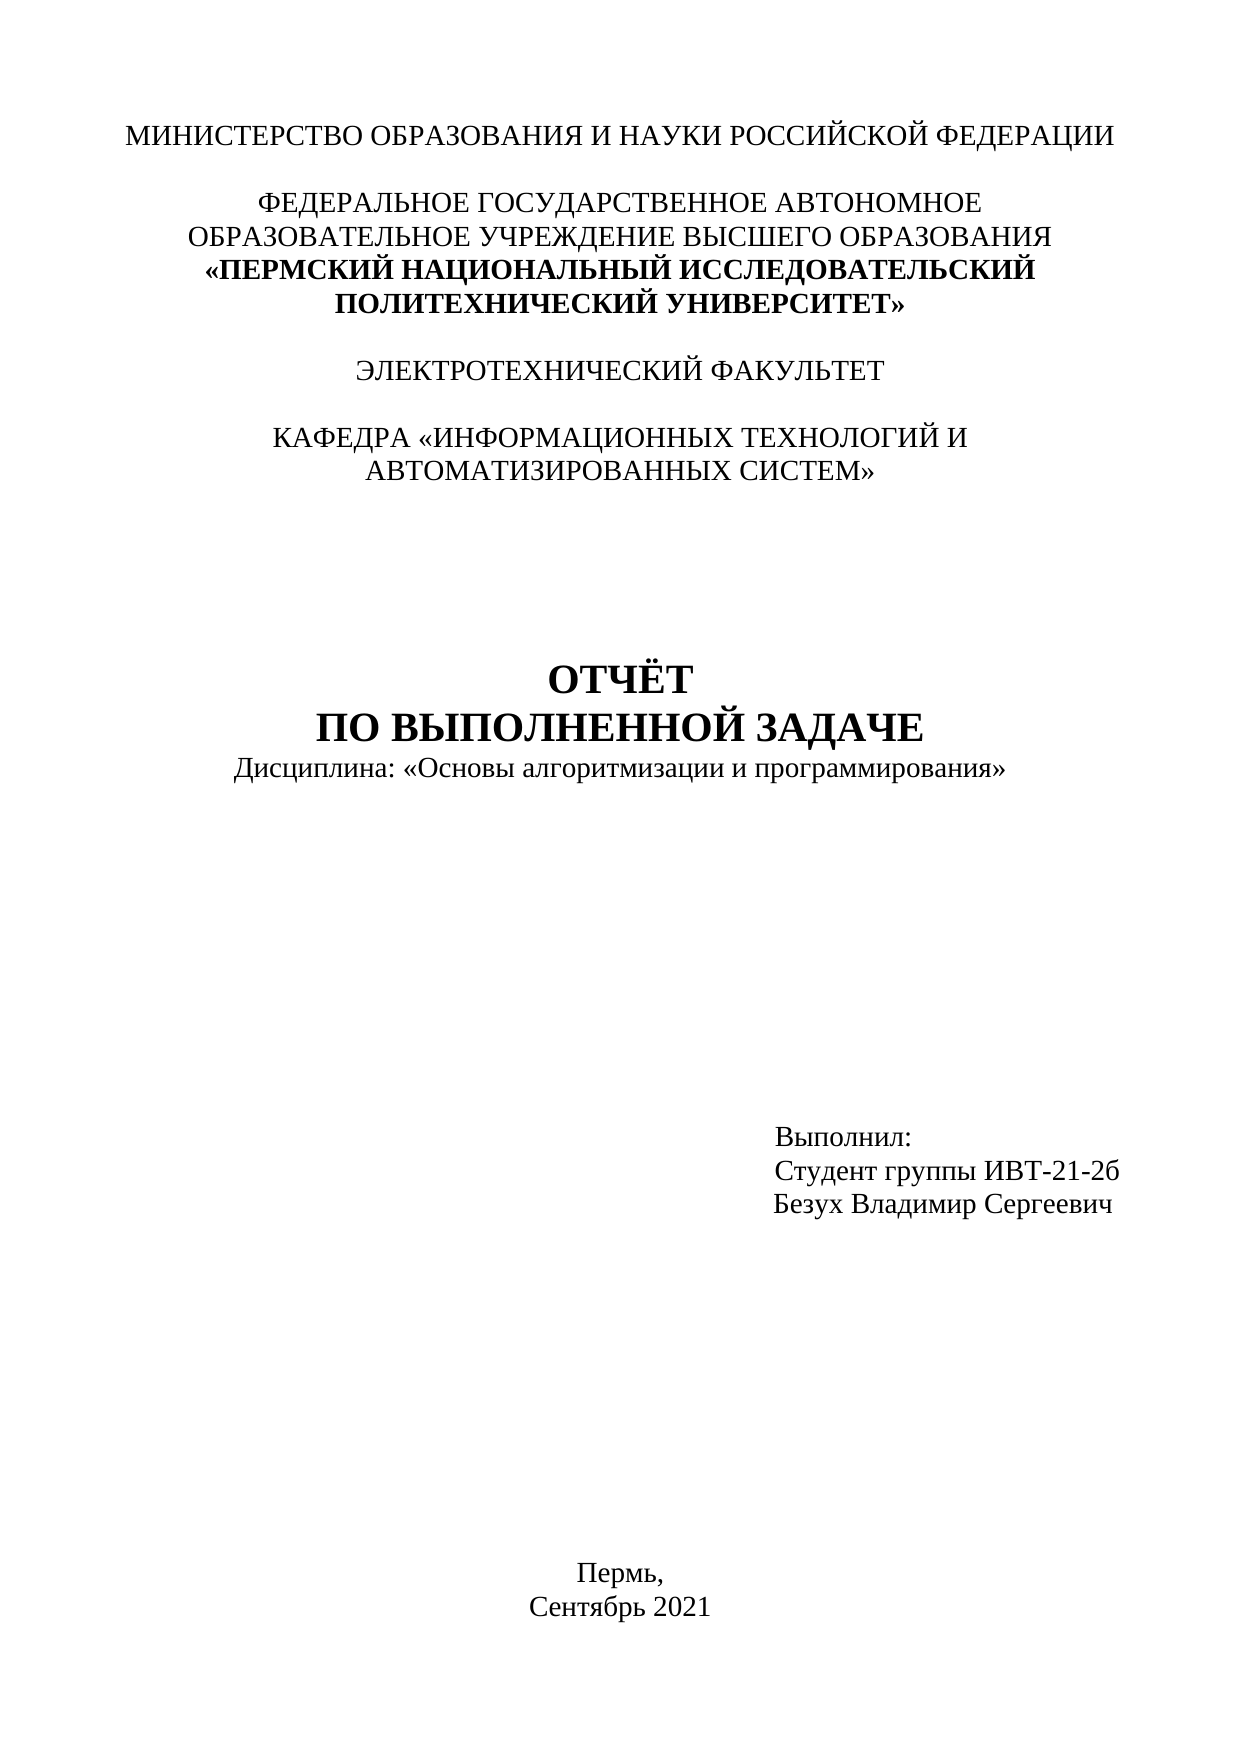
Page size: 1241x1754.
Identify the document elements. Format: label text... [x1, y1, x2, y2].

text ОТЧЁТ ПО ВЫПОЛНЕННОЙ ЗАДАЧЕ [118, 655, 1122, 751]
text КАФЕДРА «ИНФОРМАЦИОННЫХ ТЕХНОЛОГИЙ И АВТОМАТИЗИРОВАННЫХ СИСТЕМ» [118, 420, 1122, 487]
text Выполнил: [118, 1119, 1122, 1153]
text Студент группы ИВТ-21-2б [118, 1153, 1122, 1187]
text Пермь, [118, 1556, 1122, 1589]
text Безух Владимир Сергеевич [118, 1187, 1122, 1220]
text МИНИСТЕРСТВО ОБРАЗОВАНИЯ И НАУКИ РОССИЙСКОЙ ФЕДЕРАЦИИ [118, 118, 1122, 152]
text Сентябрь 2021 [118, 1589, 1122, 1623]
text Дисциплина: «Основы алгоритмизации и программирования» [118, 751, 1122, 784]
text ФЕДЕРАЛЬНОЕ ГОСУДАРСТВЕННОЕ АВТОНОМНОЕ ОБРАЗОВАТЕЛЬНОЕ УЧРЕЖДЕНИЕ ВЫСШЕГО ОБРАЗОВАНИЯ «ПЕРМСКИЙ НАЦИОНАЛЬНЫЙ ИССЛЕДОВАТЕЛЬСКИЙ ПОЛИТЕХНИЧЕСКИЙ УНИВЕРСИТЕТ» [118, 185, 1122, 319]
text ЭЛЕКТРОТЕХНИЧЕСКИЙ ФАКУЛЬТЕТ [118, 353, 1122, 386]
